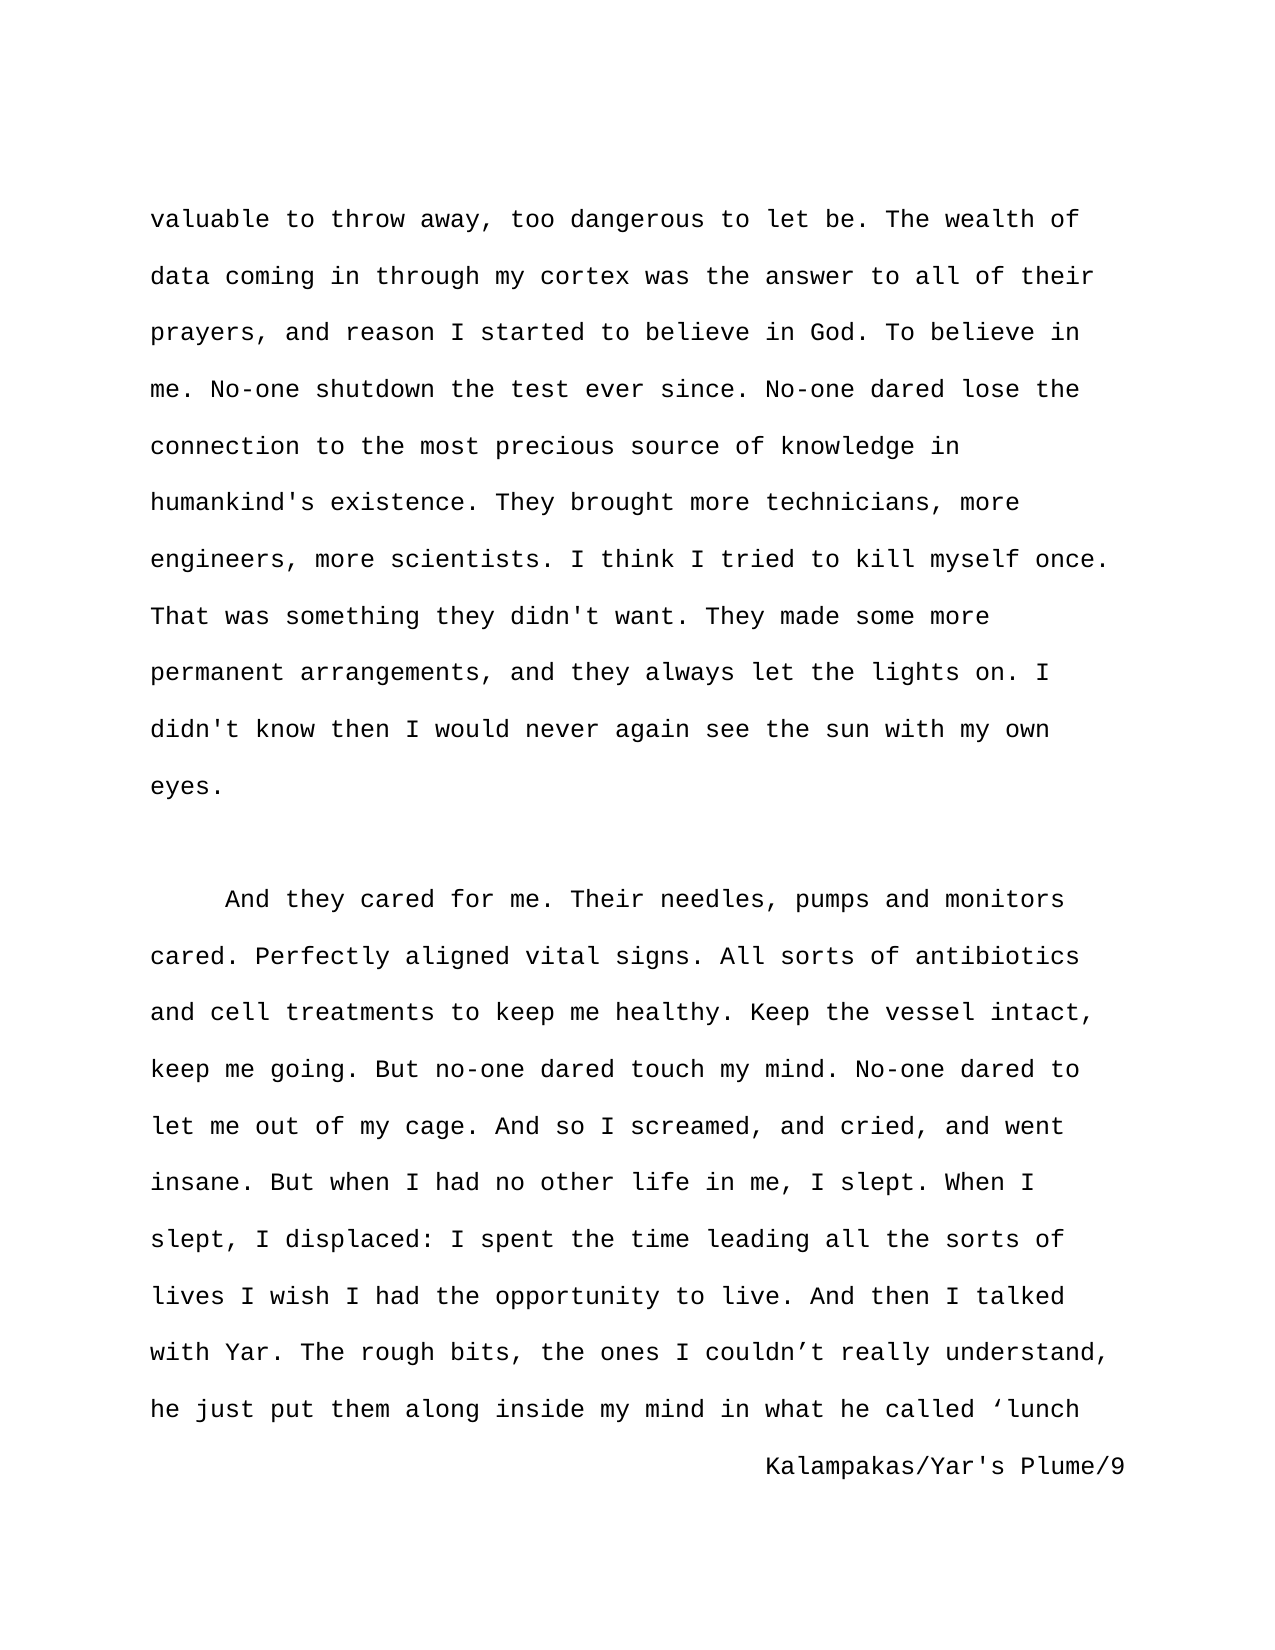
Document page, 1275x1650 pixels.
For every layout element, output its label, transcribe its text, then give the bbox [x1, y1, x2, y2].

text And they cared for me. Their needles, pumps and monitors cared. Perfectly aligned vital signs. All sorts of antibiotics and cell treatments to keep me healthy. Keep the vessel intact, keep me going. But no-one dared touch my mind. No-one dared to let me out of my cage. And so I screamed, and cried, and went insane. But when I had no other life in me, I slept. When I slept, I displaced: I spent the time leading all the sorts of lives I wish I had the opportunity to live. And then I talked with Yar. The rough bits, the ones I couldn’t really understand, he just put them along inside my mind in what he called ‘lunch [150, 887, 1125, 1425]
text valuable to throw away, too dangerous to let be. The wealth of data coming in through my cortex was the answer to all of their prayers, and reason I started to believe in God. To believe in me. No-one shutdown the test ever since. No-one dared lose the connection to the most precious source of knowledge in humankind's existence. They brought more technicians, more engineers, more scientists. I think I tried to kill myself once. That was something they didn't want. They made some more permanent arrangements, and they always let the lights on. I didn't know then I would never again see the sun with my own eyes. [150, 207, 1125, 802]
text Kalampakas/Yar's Plume/9 [150, 1453, 1125, 1482]
